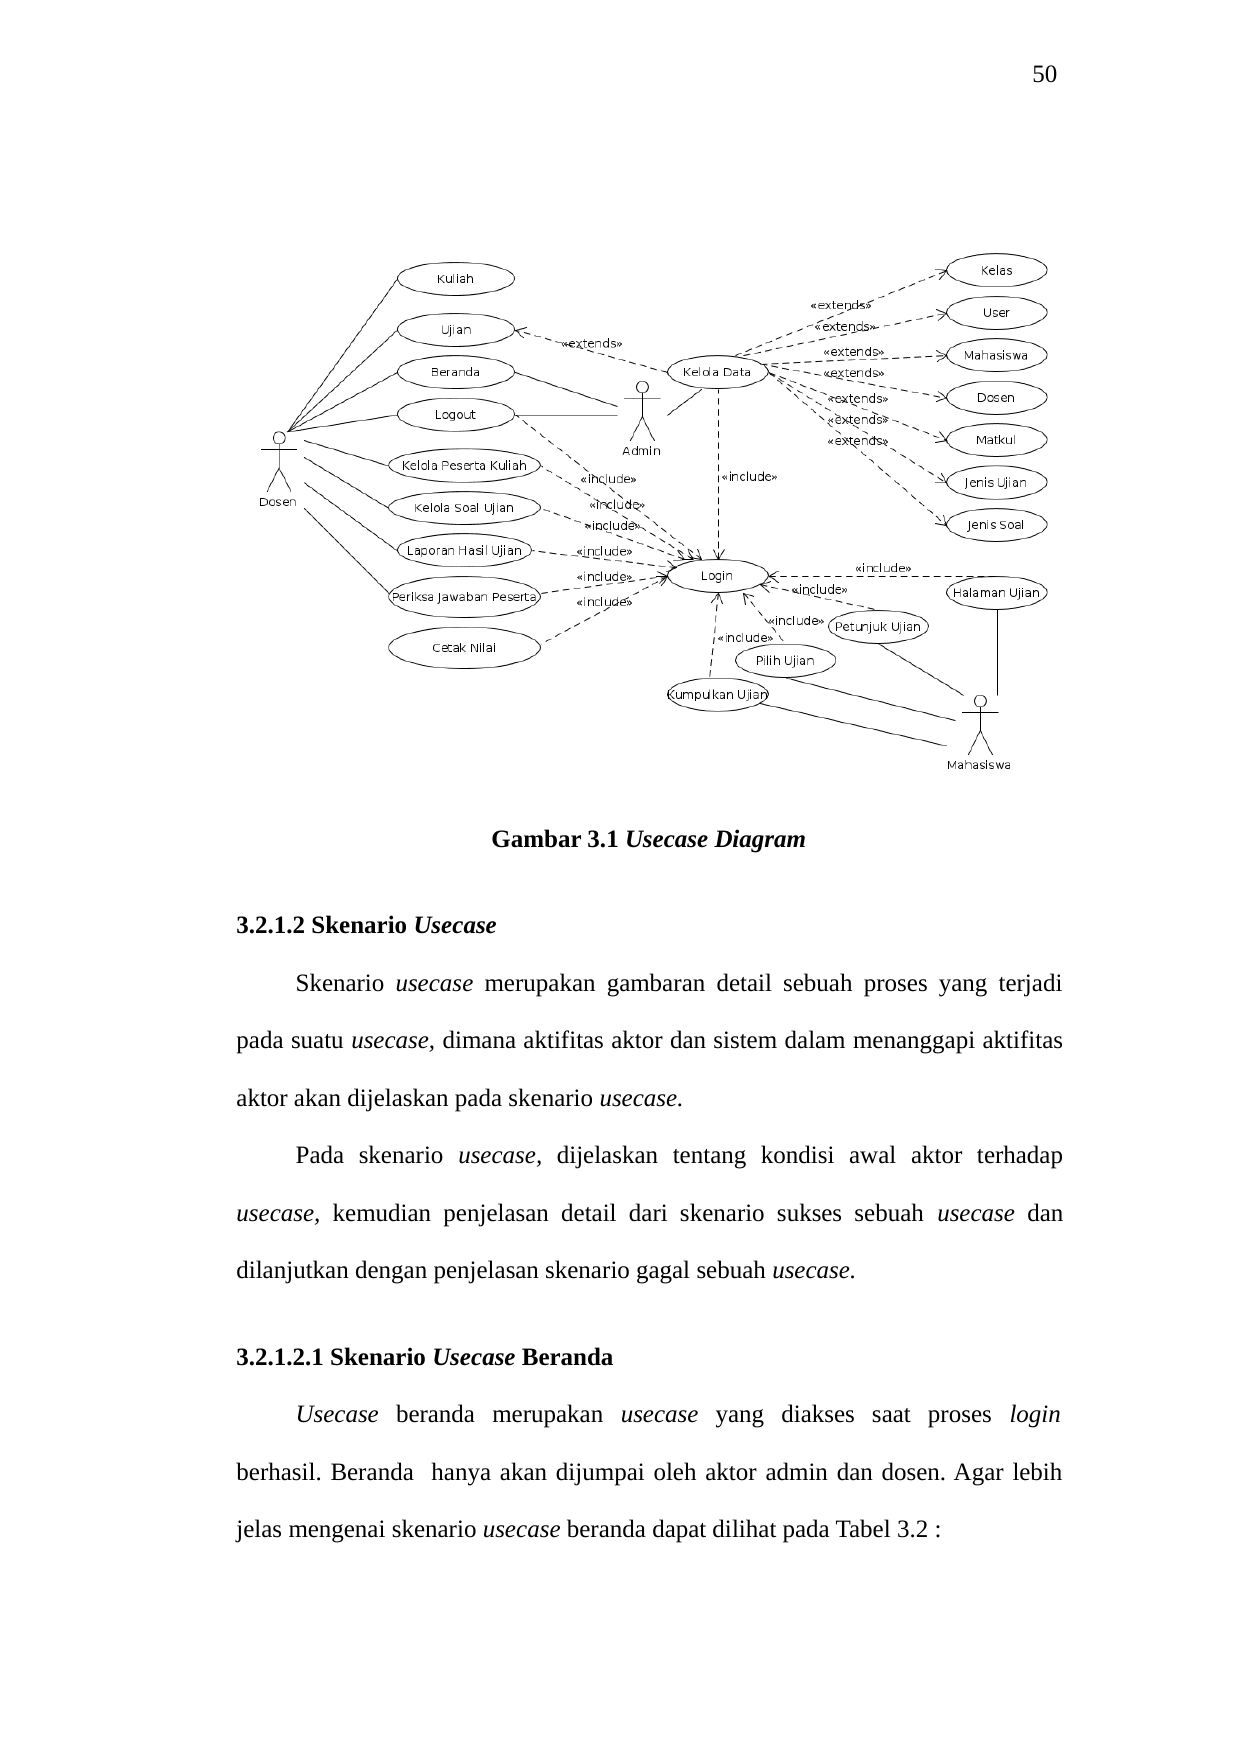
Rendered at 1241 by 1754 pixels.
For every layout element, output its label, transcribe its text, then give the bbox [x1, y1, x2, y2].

picture [236, 236, 1064, 796]
subtitle 3.2.1.2.1 Skenario Usecase Beranda [236, 1342, 1063, 1371]
text Usecase beranda merupakan usecase yang diakses saat proses login berhasil. Beranda hanya akan dijumpai oleh aktor admin dan dosen. Agar lebih jelas mengenai skenario usecase beranda dapat dilihat pada Tabel 3.2 : [236, 1399, 1063, 1543]
text Skenario usecase merupakan gambaran detail sebuah proses yang terjadi pada suatu usecase, dimana aktifitas aktor dan sistem dalam menanggapi aktifitas aktor akan dijelaskan pada skenario usecase. [236, 968, 1063, 1112]
text Gambar 3.1 Usecase Diagram [236, 796, 1063, 853]
text Pada skenario usecase, dijelaskan tentang kondisi awal aktor terhadap usecase, kemudian penjelasan detail dari skenario sukses sebuah usecase dan dilanjutkan dengan penjelasan skenario gagal sebuah usecase. [236, 1141, 1063, 1284]
subtitle 3.2.1.2 Skenario Usecase [236, 911, 1063, 939]
